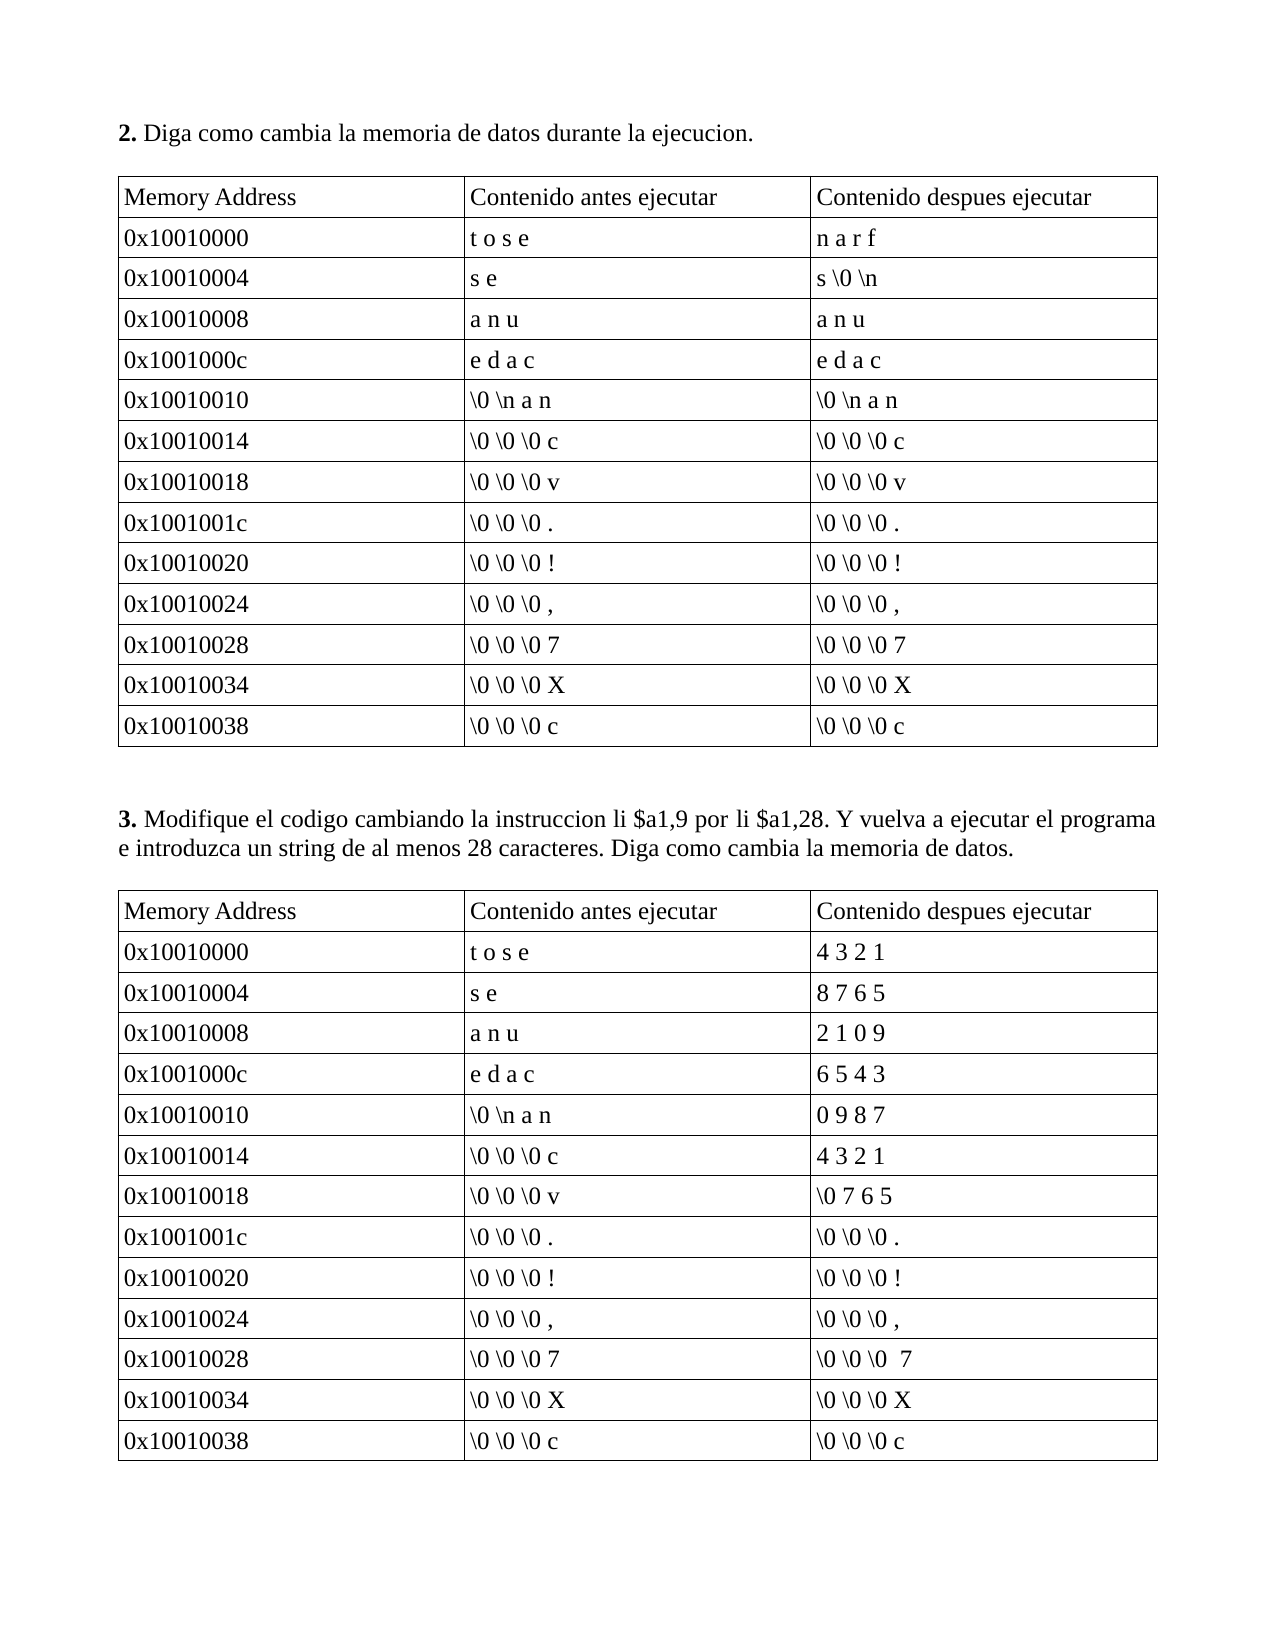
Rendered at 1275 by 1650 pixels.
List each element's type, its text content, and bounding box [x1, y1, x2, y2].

table_cell 4 3 2 1 [811, 932, 1157, 972]
table_cell 0x10010000 [119, 932, 464, 972]
table_cell 0x10010028 [119, 625, 464, 664]
table_cell \0 \0 \0 v [465, 462, 810, 501]
table_cell \0 \0 \0 X [811, 1380, 1157, 1419]
table_cell 0x10010010 [119, 380, 464, 420]
text 2. Diga como cambia la memoria de datos durante la ejecucion. [118, 118, 1157, 147]
table_cell 0x10010004 [119, 973, 464, 1012]
table_cell 0x10010034 [119, 1380, 464, 1419]
table_cell \0 \0 \0 c [465, 1421, 810, 1460]
table_cell t o s e [465, 218, 810, 257]
table_cell \0 \0 \0 , [465, 584, 810, 624]
table_cell \0 7 6 5 [811, 1176, 1157, 1216]
table_cell \0 \0 \0 ! [811, 1258, 1157, 1297]
table_cell \0 \0 \0 , [811, 584, 1157, 624]
table_cell \0 \0 \0 ! [811, 543, 1157, 583]
table_cell \0 \0 \0 c [811, 421, 1157, 461]
table_cell 0x10010020 [119, 1258, 464, 1297]
text 3. Modifique el codigo cambiando la instruccion li $a1,9 por li $a1,28. Y vuelva a ejecutar el programa e introduzca un string de al menos 28 caracteres. Diga como cambia la memoria de datos. [118, 804, 1157, 861]
table_cell 0x10010010 [119, 1095, 464, 1134]
table_cell \0 \0 \0 X [465, 665, 810, 705]
table_cell \0 \n a n [465, 380, 810, 420]
table_cell a n u [465, 299, 810, 338]
table_cell \0 \0 \0 c [811, 706, 1157, 746]
table_cell 0x10010004 [119, 258, 464, 298]
table_cell 4 3 2 1 [811, 1136, 1157, 1175]
table_header Memory Address [119, 891, 464, 931]
table_cell t o s e [465, 932, 810, 972]
table_cell \0 \0 \0 , [465, 1299, 810, 1338]
table_cell 0x10010014 [119, 421, 464, 461]
table_cell 0 9 8 7 [811, 1095, 1157, 1134]
table_cell \0 \0 \0 X [465, 1380, 810, 1419]
table_cell \0 \0 \0 c [465, 421, 810, 461]
table_cell \0 \0 \0 X [811, 665, 1157, 705]
table_cell e d a c [465, 340, 810, 379]
table_cell \0 \0 \0 7 [465, 1339, 810, 1379]
table_cell \0 \0 \0 . [465, 503, 810, 542]
table_cell \0 \0 \0 7 [811, 1339, 1157, 1379]
table_cell \0 \0 \0 , [811, 1299, 1157, 1338]
table_cell 0x1001000c [119, 340, 464, 379]
table_cell \0 \n a n [811, 380, 1157, 420]
table_cell s e [465, 973, 810, 1012]
table_cell \0 \0 \0 v [465, 1176, 810, 1216]
table_cell 0x10010024 [119, 1299, 464, 1338]
table_header Contenido antes ejecutar [465, 177, 810, 216]
table_cell \0 \0 \0 7 [465, 625, 810, 664]
table_cell \0 \0 \0 ! [465, 543, 810, 583]
table_cell \0 \0 \0 ! [465, 1258, 810, 1297]
table_cell 0x10010008 [119, 1013, 464, 1053]
table_cell 0x10010018 [119, 462, 464, 501]
table_cell \0 \0 \0 7 [811, 625, 1157, 664]
table_cell e d a c [465, 1054, 810, 1094]
table_cell \0 \0 \0 v [811, 462, 1157, 501]
table_cell \0 \0 \0 c [811, 1421, 1157, 1460]
table_cell e d a c [811, 340, 1157, 379]
table_cell 0x10010034 [119, 665, 464, 705]
table_header Contenido despues ejecutar [811, 177, 1157, 216]
table_cell 0x10010014 [119, 1136, 464, 1175]
table_cell \0 \0 \0 c [465, 1136, 810, 1175]
table_cell a n u [811, 299, 1157, 338]
table_header Contenido despues ejecutar [811, 891, 1157, 931]
table_cell s \0 \n [811, 258, 1157, 298]
table_cell 0x10010020 [119, 543, 464, 583]
table_cell 0x1001000c [119, 1054, 464, 1094]
table_cell \0 \0 \0 . [811, 503, 1157, 542]
table_cell \0 \0 \0 . [811, 1217, 1157, 1257]
table_cell 6 5 4 3 [811, 1054, 1157, 1094]
table_cell s e [465, 258, 810, 298]
table_cell \0 \0 \0 c [465, 706, 810, 746]
table_cell 0x10010000 [119, 218, 464, 257]
table_cell 8 7 6 5 [811, 973, 1157, 1012]
table_header Contenido antes ejecutar [465, 891, 810, 931]
table_cell 0x1001001c [119, 1217, 464, 1257]
table_cell \0 \0 \0 . [465, 1217, 810, 1257]
table_cell \0 \n a n [465, 1095, 810, 1134]
table_cell 0x10010008 [119, 299, 464, 338]
table_cell n a r f [811, 218, 1157, 257]
table_cell 0x1001001c [119, 503, 464, 542]
table_cell 0x10010038 [119, 706, 464, 746]
table_cell 2 1 0 9 [811, 1013, 1157, 1053]
table_cell a n u [465, 1013, 810, 1053]
table_cell 0x10010028 [119, 1339, 464, 1379]
table_cell 0x10010024 [119, 584, 464, 624]
table_cell 0x10010038 [119, 1421, 464, 1460]
table_header Memory Address [119, 177, 464, 216]
table_cell 0x10010018 [119, 1176, 464, 1216]
